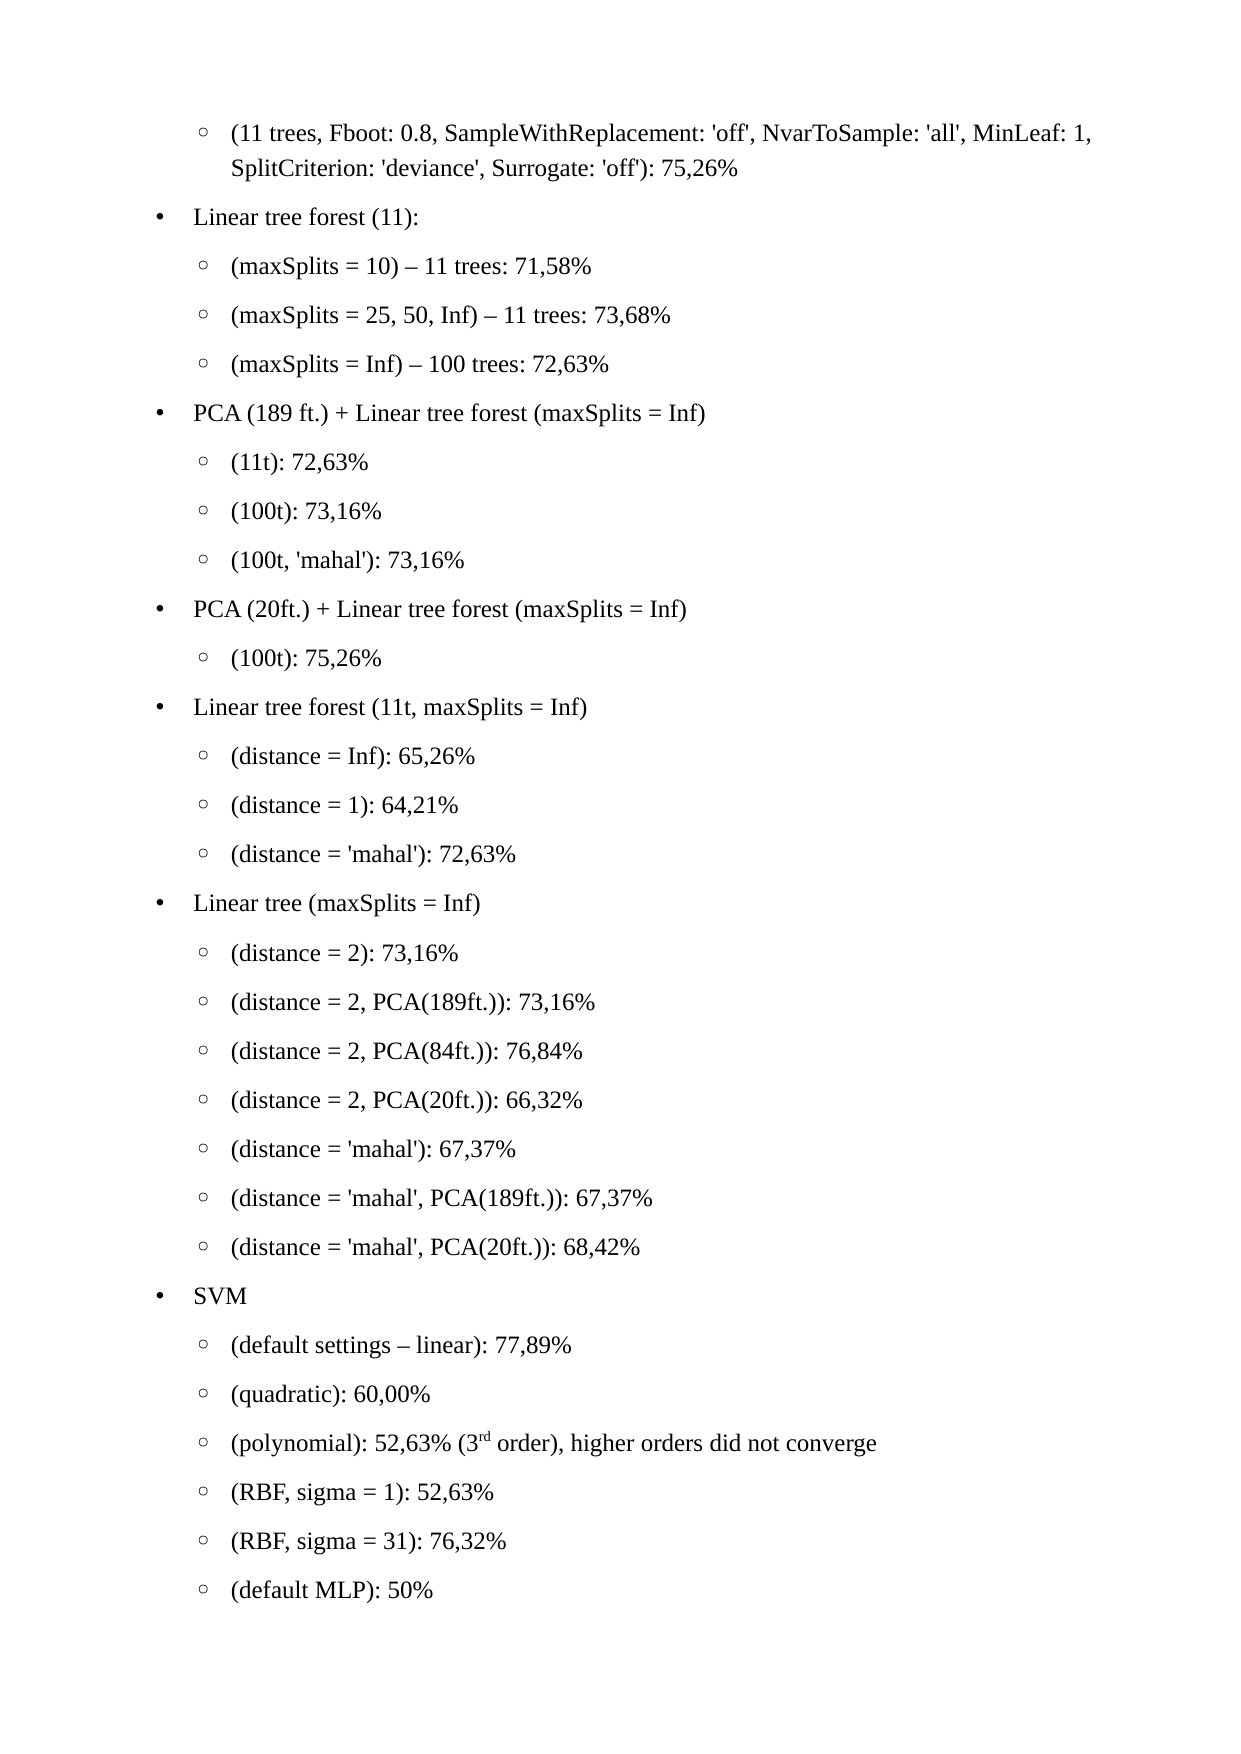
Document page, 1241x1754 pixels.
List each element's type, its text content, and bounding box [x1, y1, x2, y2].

list Linear tree (maxSplits = Inf) [156, 888, 1122, 917]
list (distance = Inf): 65,26% [193, 741, 1122, 770]
list (distance = 'mahal'): 67,37% [193, 1134, 1122, 1163]
list (polynomial): 52,63% (3rd order), higher orders did not converge [193, 1428, 1122, 1457]
list (distance = 2, PCA(20ft.)): 66,32% [193, 1085, 1122, 1113]
list (distance = 2, PCA(84ft.)): 76,84% [193, 1036, 1122, 1064]
list (11t): 72,63% [193, 447, 1122, 476]
list PCA (189 ft.) + Linear tree forest (maxSplits = Inf) [156, 398, 1122, 427]
list (quadratic): 60,00% [193, 1379, 1122, 1408]
list PCA (20ft.) + Linear tree forest (maxSplits = Inf) [156, 594, 1122, 623]
list (100t): 75,26% [193, 643, 1122, 672]
list (distance = 'mahal'): 72,63% [193, 839, 1122, 868]
list (maxSplits = 25, 50, Inf) – 11 trees: 73,68% [193, 300, 1122, 328]
list (maxSplits = 10) – 11 trees: 71,58% [193, 251, 1122, 279]
list (100t): 73,16% [193, 496, 1122, 525]
list (distance = 2, PCA(189ft.)): 73,16% [193, 987, 1122, 1015]
list SVM [156, 1281, 1122, 1310]
list (maxSplits = Inf) – 100 trees: 72,63% [193, 349, 1122, 378]
list Linear tree forest (11): [156, 202, 1122, 230]
list Linear tree forest (11t, maxSplits = Inf) [156, 692, 1122, 721]
list (distance = 2): 73,16% [193, 938, 1122, 966]
list (distance = 'mahal', PCA(20ft.)): 68,42% [193, 1232, 1122, 1261]
list (RBF, sigma = 31): 76,32% [193, 1526, 1122, 1555]
list (RBF, sigma = 1): 52,63% [193, 1477, 1122, 1506]
list (default MLP): 50% [193, 1575, 1122, 1604]
list (default settings – linear): 77,89% [193, 1330, 1122, 1359]
list (11 trees, Fboot: 0.8, SampleWithReplacement: 'off', NvarToSample: 'all', MinLeaf: 1, SplitCriterion: 'deviance', Surrogate: 'off'): 75,26% [193, 118, 1122, 181]
list (100t, 'mahal'): 73,16% [193, 545, 1122, 574]
list (distance = 1): 64,21% [193, 790, 1122, 819]
list (distance = 'mahal', PCA(189ft.)): 67,37% [193, 1183, 1122, 1212]
